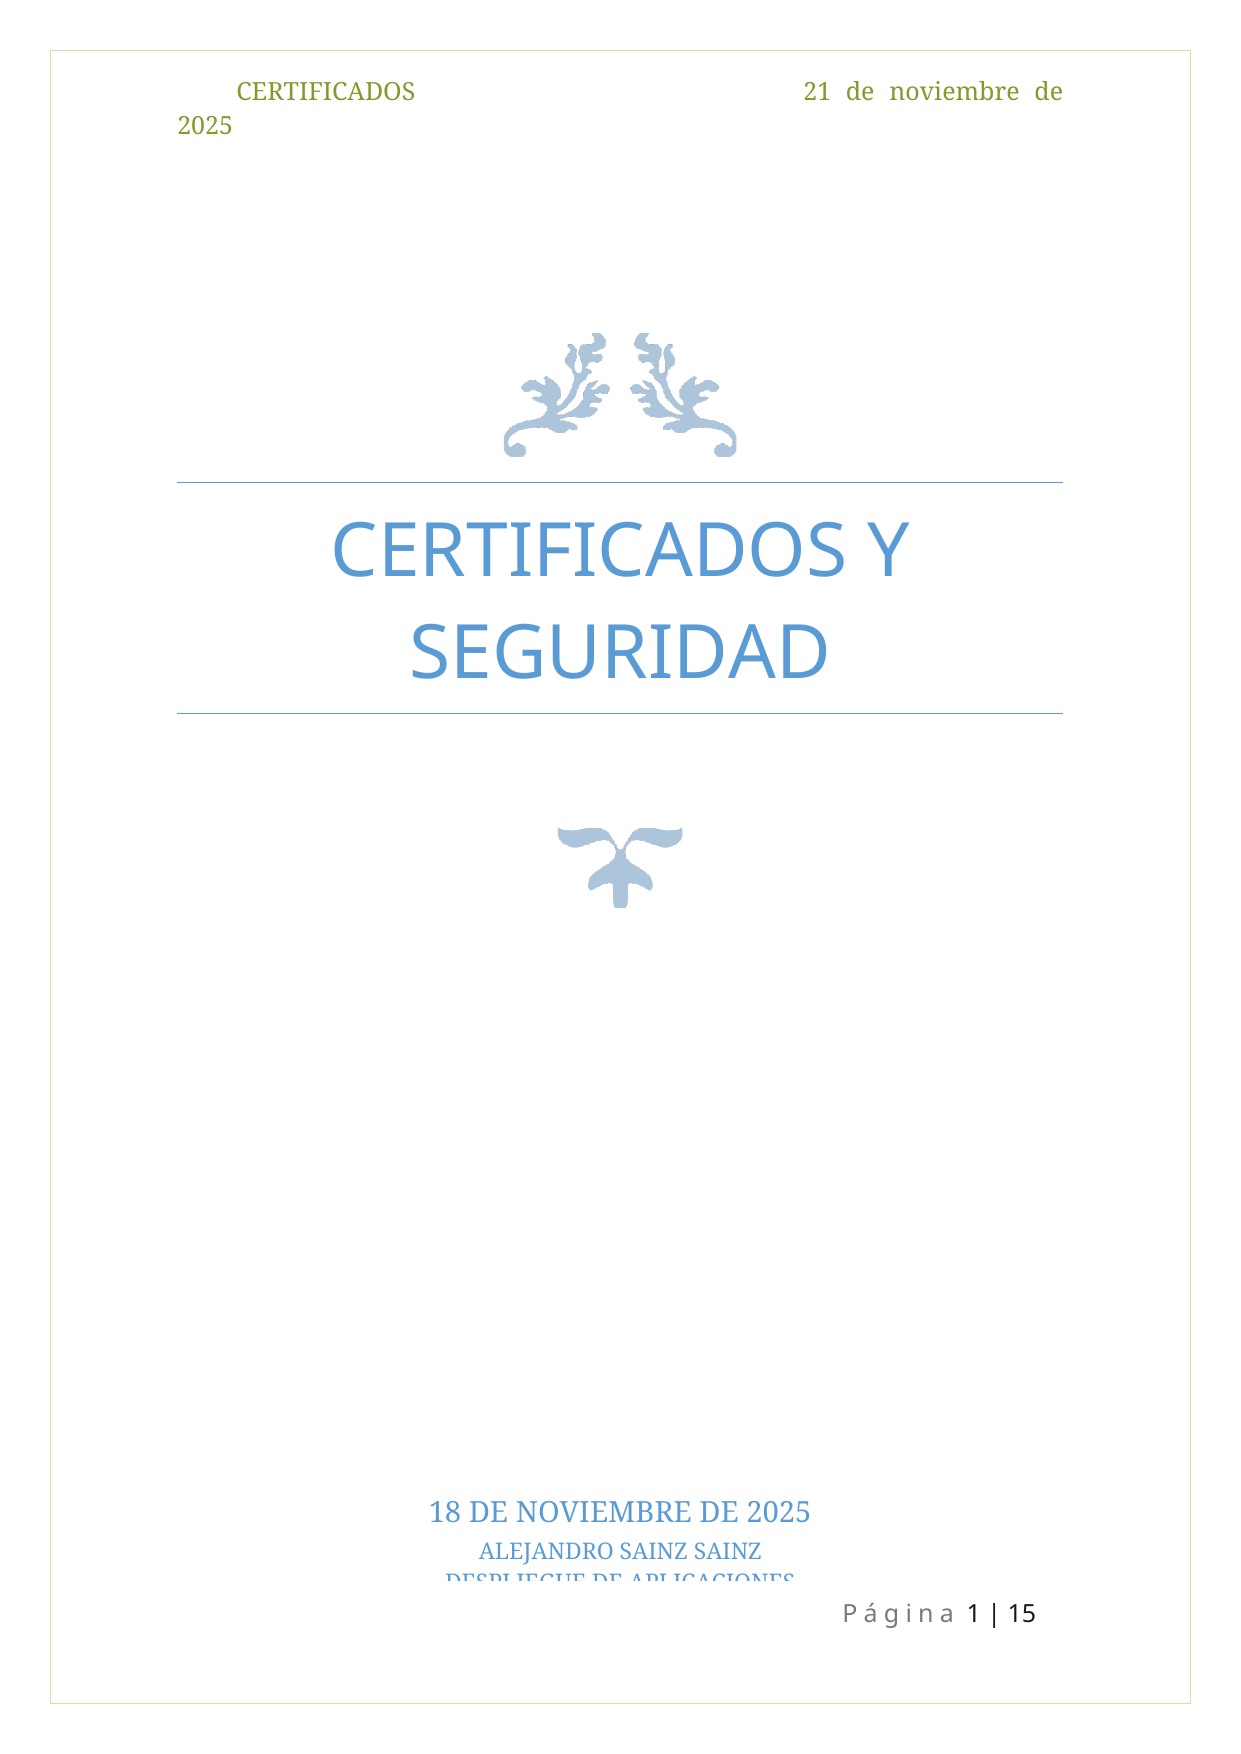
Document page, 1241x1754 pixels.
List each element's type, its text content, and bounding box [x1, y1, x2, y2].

text ALEJANDRO SAINZ SAINZ [177, 1535, 1063, 1566]
text 18 de NOVIEMBRE de 2025 [177, 1491, 1063, 1531]
text CERTIFICADOS Y SEGURIDAD [177, 483, 1063, 713]
text DESPLIEGUE DE APLICACIONES [177, 1566, 1063, 1580]
